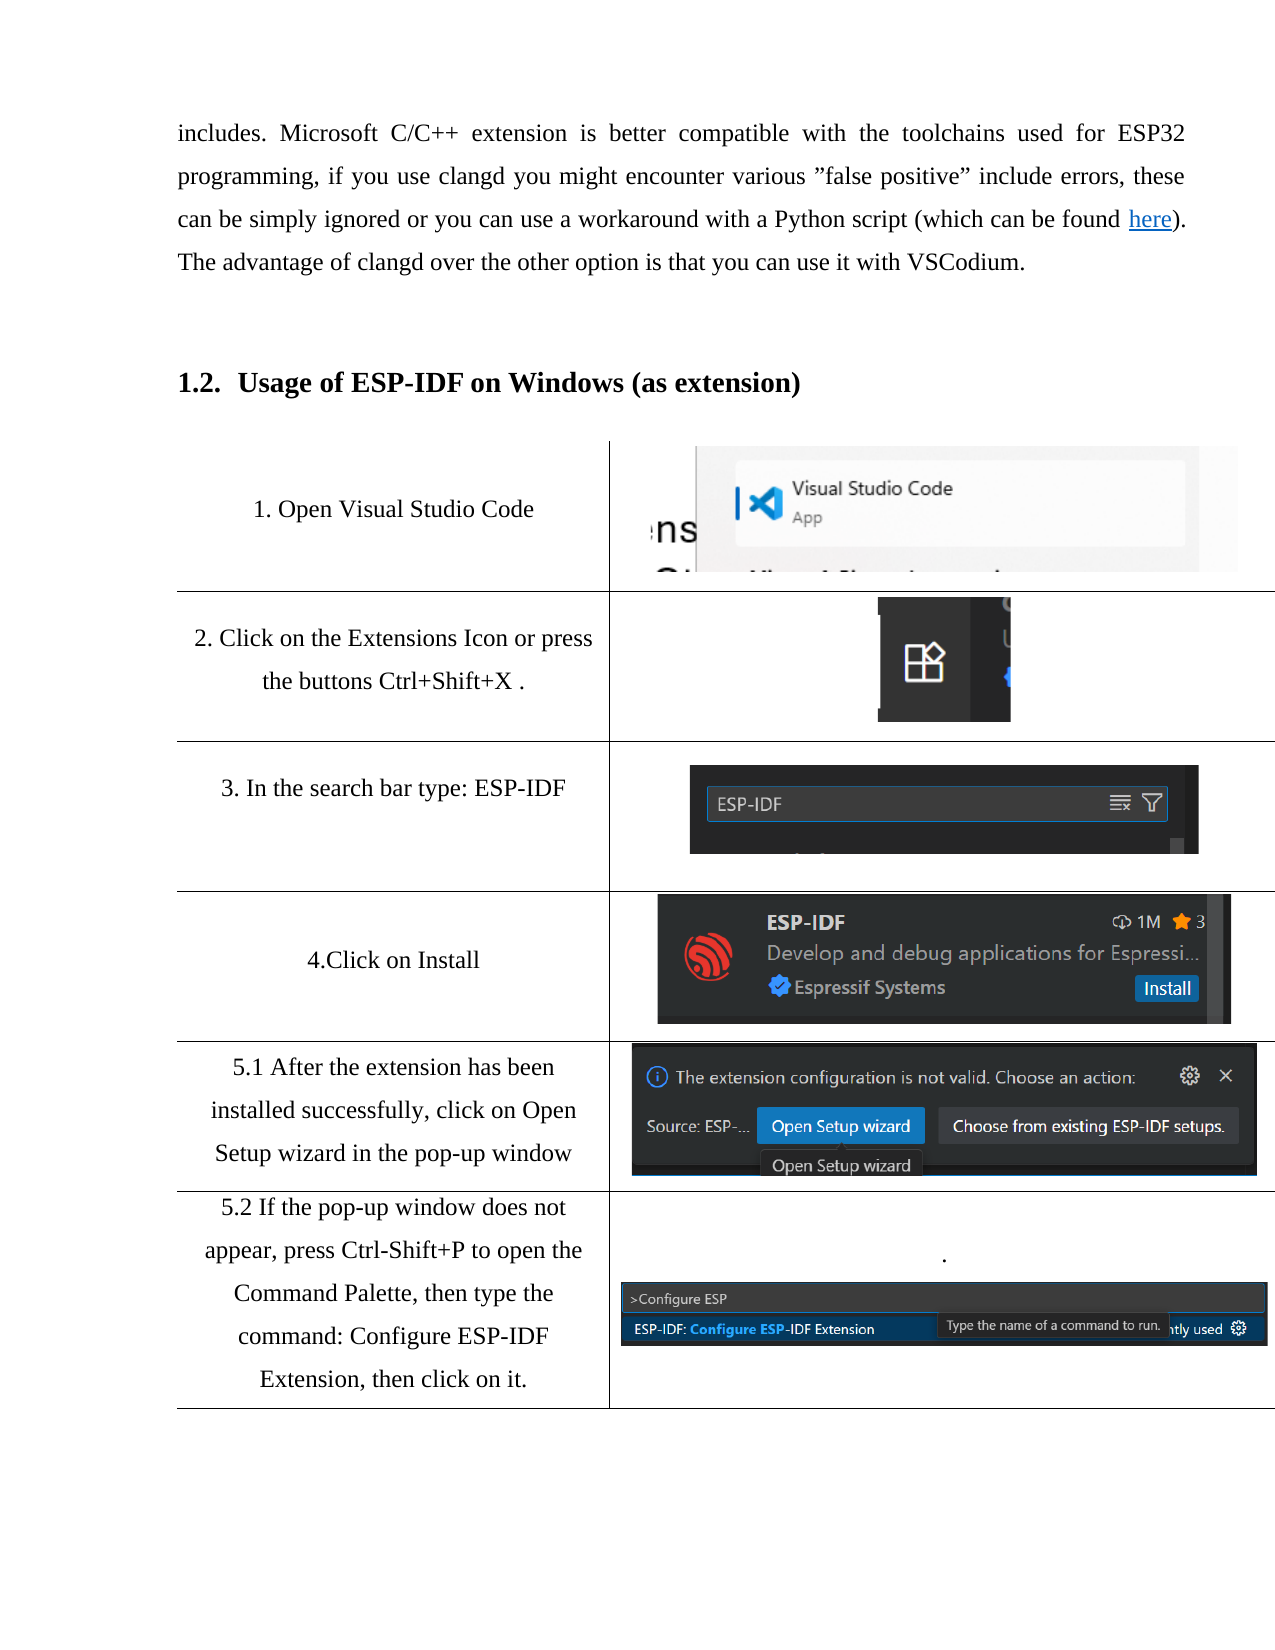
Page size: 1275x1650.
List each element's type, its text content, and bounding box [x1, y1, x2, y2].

table_cell 5.1 After the extension has been installed successfully, click on Open Setup wizard in the pop-up window [177, 1042, 609, 1191]
table_cell . [610, 1192, 1275, 1407]
picture [689, 765, 1199, 854]
picture [657, 894, 1232, 1024]
text includes. Microsoft C/C++ extension is better compatible with the toolchains used for ESP32 programming, if you use clangd you might encounter various ”false positive” include errors, these can be simply ignored or you can use a workaround with a Python script (which can be found here). The advantage of clangd over the other option is that you can use it with VSCodium. [177, 118, 1186, 276]
subtitle Usage of ESP-IDF on Windows (as extension) [177, 366, 1186, 399]
table_cell [610, 1042, 1275, 1191]
table_cell 2. Click on the Extensions Icon or press the buttons Ctrl+Shift+X . [177, 592, 609, 741]
table_cell [610, 742, 1275, 891]
picture [650, 446, 1238, 572]
picture [621, 1282, 1268, 1346]
table_cell 4.Click on Install [177, 892, 609, 1041]
table_header [610, 441, 1275, 591]
table_cell [610, 592, 1275, 741]
picture [631, 1043, 1257, 1176]
picture [877, 597, 1011, 722]
table_header 1. Open Visual Studio Code [177, 441, 609, 591]
table_cell 5.2 If the pop-up window does not appear, press Ctrl-Shift+P to open the Command Palette, then type the command: Configure ESP-IDF Extension, then click on it. [177, 1192, 609, 1407]
table_cell [610, 892, 1275, 1041]
table_cell 3. In the search bar type: ESP-IDF [177, 742, 609, 891]
